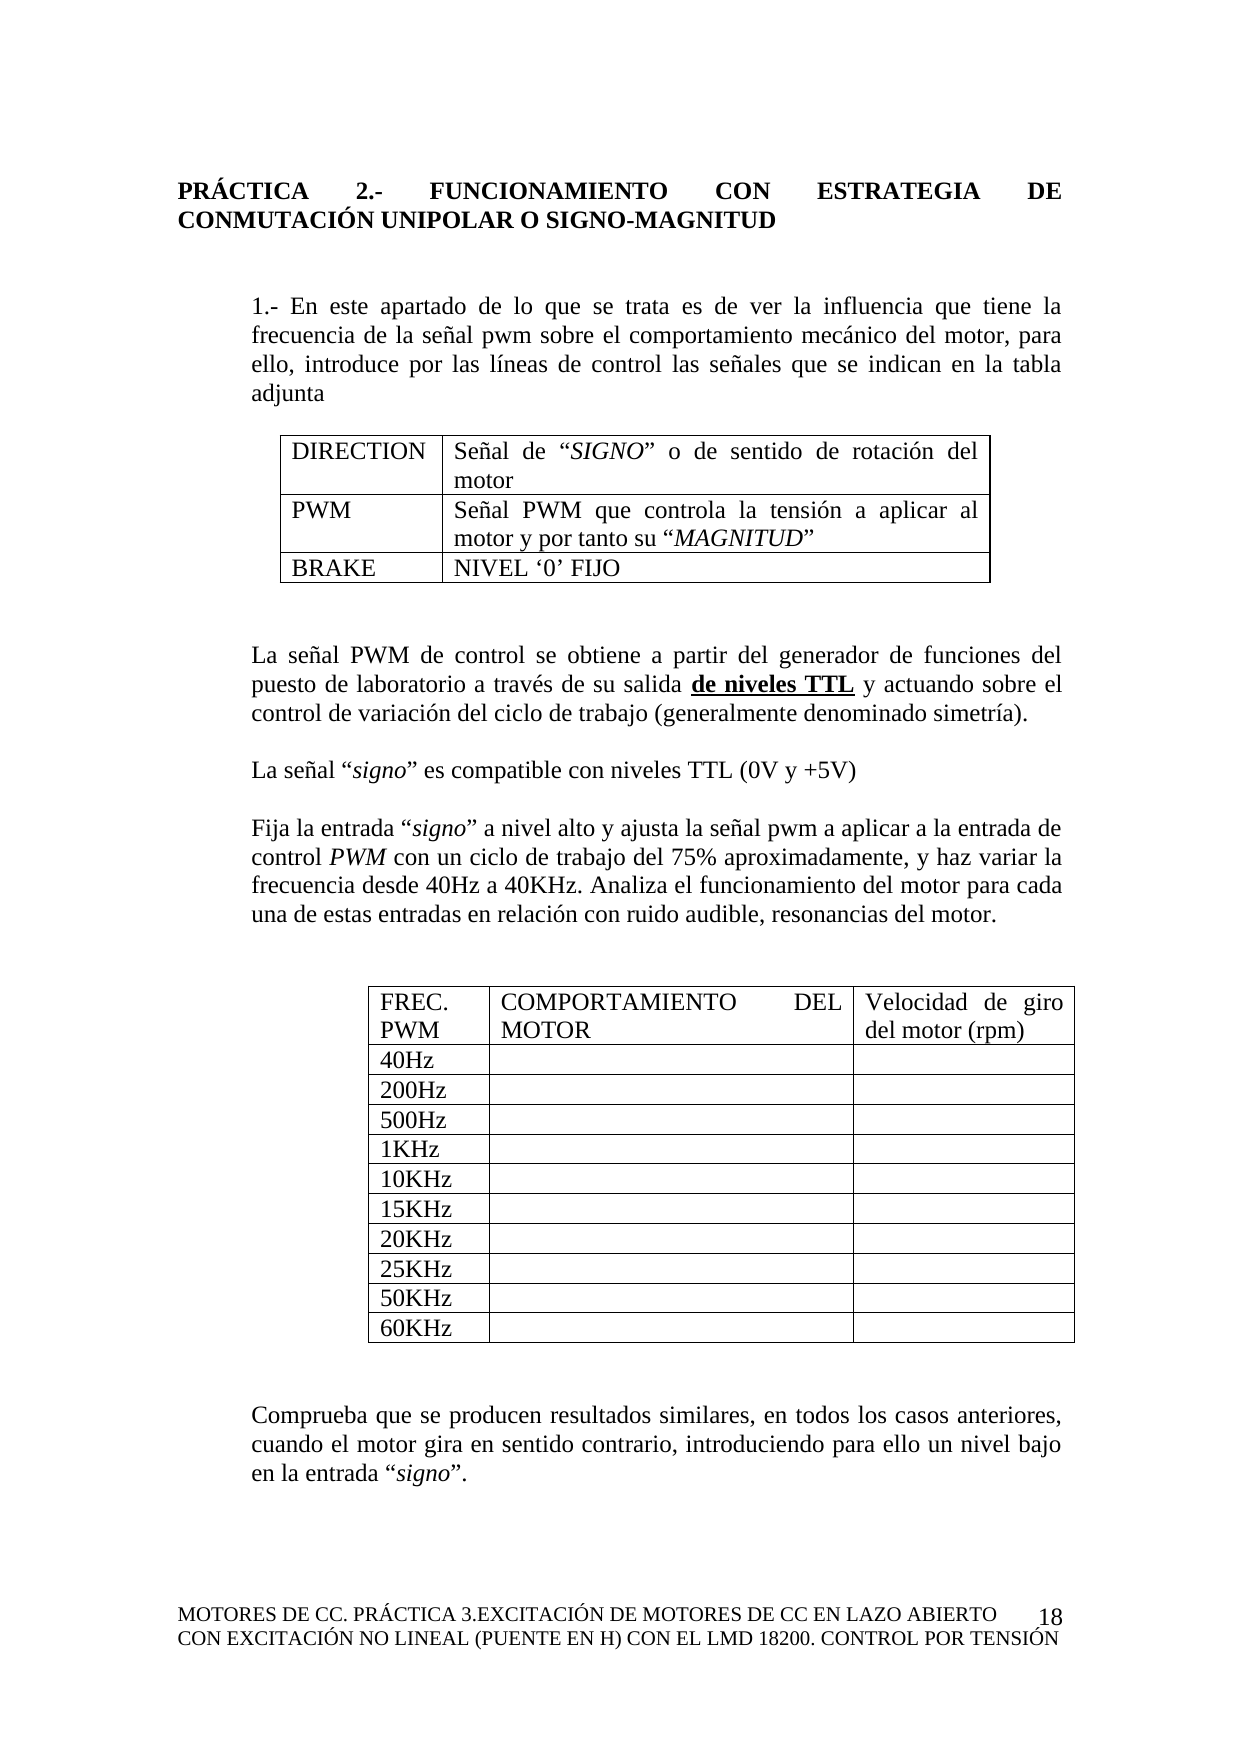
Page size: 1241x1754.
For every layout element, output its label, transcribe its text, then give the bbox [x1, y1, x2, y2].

table_cell [490, 1254, 853, 1282]
table_cell [854, 1254, 1074, 1282]
text La señal PWM de control se obtiene a partir del generador de funciones del puesto de laboratorio a través de su salida de niveles TTL y actuando sobre el control de variación del ciclo de trabajo (generalmente denominado simetría). [251, 641, 1063, 727]
text Comprueba que se producen resultados similares, en todos los casos anteriores, cuando el motor gira en sentido contrario, introduciendo para ello un nivel bajo en la entrada “signo”. [251, 1401, 1063, 1487]
table_cell 10KHz [369, 1164, 489, 1193]
table_cell Señal PWM que controla la tensión a aplicar al motor y por tanto su “MAGNITUD” [443, 495, 989, 552]
table_cell 40Hz [369, 1045, 489, 1074]
table_cell [854, 1135, 1074, 1163]
table_cell [490, 1045, 853, 1074]
table_cell NIVEL ‘0’ FIJO [443, 553, 989, 582]
table_cell 500Hz [369, 1105, 489, 1133]
table_cell 60KHz [369, 1313, 489, 1342]
table_cell [854, 1194, 1074, 1223]
table_cell [490, 1135, 853, 1163]
table_cell [490, 1164, 853, 1193]
table_cell [854, 1075, 1074, 1104]
table_cell [490, 1313, 853, 1342]
table_header COMPORTAMIENTO DEL MOTOR [490, 987, 853, 1044]
table_cell 25KHz [369, 1254, 489, 1282]
table_header Señal de “SIGNO” o de sentido de rotación del motor [443, 436, 989, 494]
table_cell 20KHz [369, 1224, 489, 1253]
table_cell [854, 1105, 1074, 1133]
table_cell [490, 1194, 853, 1223]
table_cell [490, 1075, 853, 1104]
text 1.- En este apartado de lo que se trata es de ver la influencia que tiene la frecuencia de la señal pwm sobre el comportamiento mecánico del motor, para ello, introduce por las líneas de control las señales que se indican en la tabla adjunta [251, 291, 1063, 406]
table_header DIRECTION [281, 436, 442, 494]
table_cell 50KHz [369, 1284, 489, 1312]
table_header FREC. PWM [369, 987, 489, 1044]
table_cell [854, 1313, 1074, 1342]
table_cell [490, 1224, 853, 1253]
text La señal “signo” es compatible con niveles TTL (0V y +5V) [251, 756, 1063, 784]
table_cell 15KHz [369, 1194, 489, 1223]
table_cell [490, 1105, 853, 1133]
text PRÁCTICA 2.- FUNCIONAMIENTO CON ESTRATEGIA DE CONMUTACIÓN UNIPOLAR O SIGNO-MAGNITUD [177, 176, 1063, 234]
table_cell [854, 1284, 1074, 1312]
table_cell [854, 1045, 1074, 1074]
table_cell PWM [281, 495, 442, 552]
table_cell 1KHz [369, 1135, 489, 1163]
table_cell [854, 1224, 1074, 1253]
table_cell BRAKE [281, 553, 442, 582]
table_header Velocidad de giro del motor (rpm) [854, 987, 1074, 1044]
table_cell [490, 1284, 853, 1312]
table_cell [854, 1164, 1074, 1193]
text Fija la entrada “signo” a nivel alto y ajusta la señal pwm a aplicar a la entrada de control PWM con un ciclo de trabajo del 75% aproximadamente, y haz variar la frecuencia desde 40Hz a 40KHz. Analiza el funcionamiento del motor para cada una de estas entradas en relación con ruido audible, resonancias del motor. [251, 813, 1063, 928]
table_cell 200Hz [369, 1075, 489, 1104]
